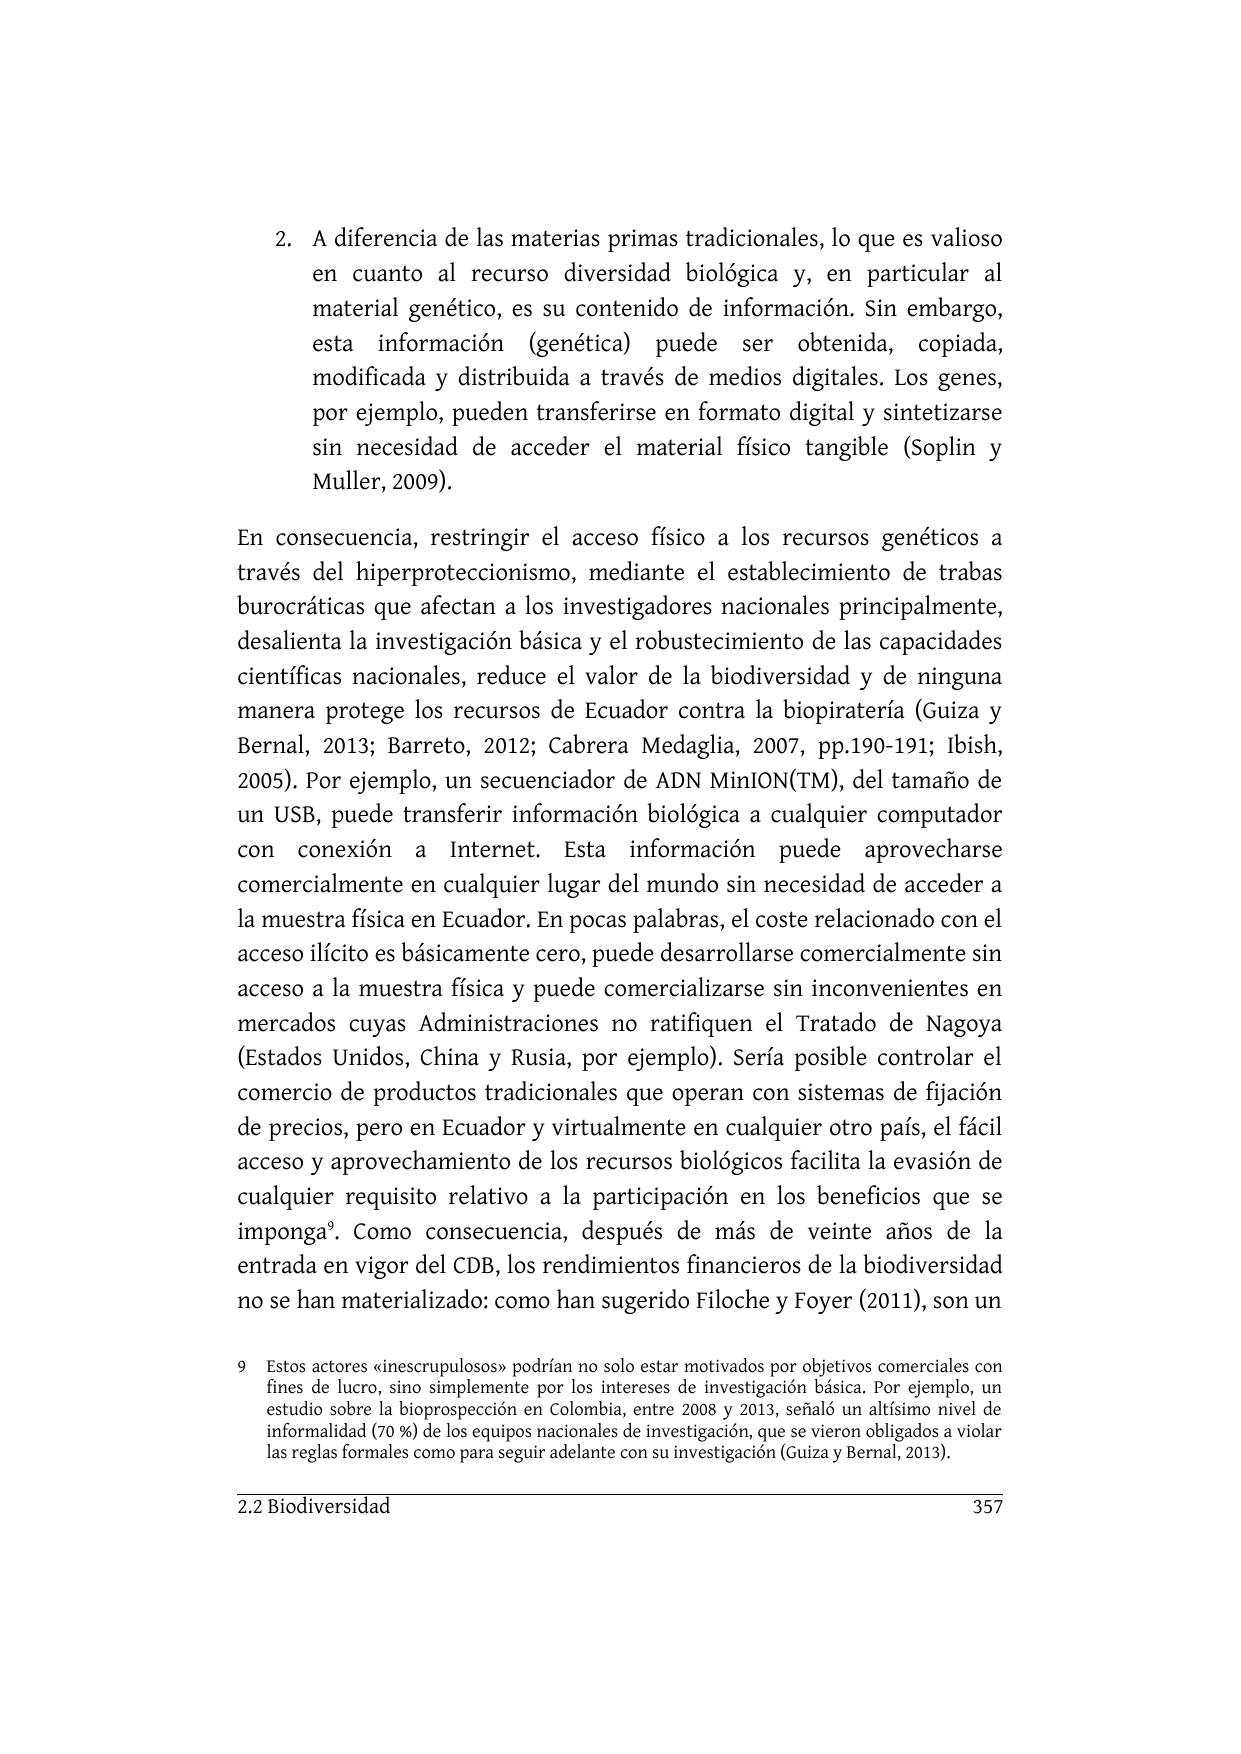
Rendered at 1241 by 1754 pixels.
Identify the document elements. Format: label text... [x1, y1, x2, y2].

text En consecuencia, restringir el acceso físico a los recursos genéticos a través del hiperproteccionismo, mediante el establecimiento de trabas burocráticas que afectan a los investigadores nacionales principalmente, desalienta la investigación básica y el robustecimiento de las capacidades científicas nacionales, reduce el valor de la biodiversidad y de ninguna manera protege los recursos de Ecuador contra la biopiratería (Guiza y Bernal, 2013; Barreto, 2012; Cabrera Medaglia, 2007, pp.190-191; Ibish, 2005). Por ejemplo, un secuenciador de ADN MinION(TM), del tamaño de un USB, puede transferir información biológica a cualquier computador con conexión a Internet. Esta información puede aprovecharse comercialmente en cualquier lugar del mundo sin necesidad de acceder a la muestra física en Ecuador. En pocas palabras, el coste relacionado con el acceso ilícito es básicamente cero, puede desarrollarse comercialmente sin acceso a la muestra física y puede comercializarse sin inconvenientes en mercados cuyas Administraciones no ratifiquen el Tratado de Nagoya (Estados Unidos, China y Rusia, por ejemplo). Sería posible controlar el comercio de productos tradicionales que operan con sistemas de fijación de precios, pero en Ecuador y virtualmente en cualquier otro país, el fácil acceso y aprovechamiento de los recursos biológicos facilita la evasión de cualquier requisito relativo a la participación en los beneficios que se imponga. Como consecuencia, después de más de veinte años de la entrada en vigor del CDB, los rendimientos financieros de la biodiversidad no se han materializado: como han sugerido Filoche y Foyer (2011), son un [237, 523, 1003, 1316]
list A diferencia de las materias primas tradicionales, lo que es valioso en cuanto al recurso diversidad biológica y, en particular al material genético, es su contenido de información. Sin embargo, esta información (genética) puede ser obtenida, copiada, modificada y distribuida a través de medios digitales. Los genes, por ejemplo, pueden transferirse en formato digital y sintetizarse sin necesidad de acceder el material físico tangible (Soplin y Muller, 2009). [274, 225, 1003, 497]
text Estos actores «inescrupulosos» podrían no solo estar motivados por objetivos comerciales con fines de lucro, sino simplemente por los intereses de investigación básica. Por ejemplo, un estudio sobre la bioprospección en Colombia, entre 2008 y 2013, señaló un altísimo nivel de informalidad (70 %) de los equipos nacionales de investigación, que se vieron obligados a violar las reglas formales como para seguir adelante con su investigación (Guiza y Bernal, 2013). [237, 1356, 1003, 1464]
